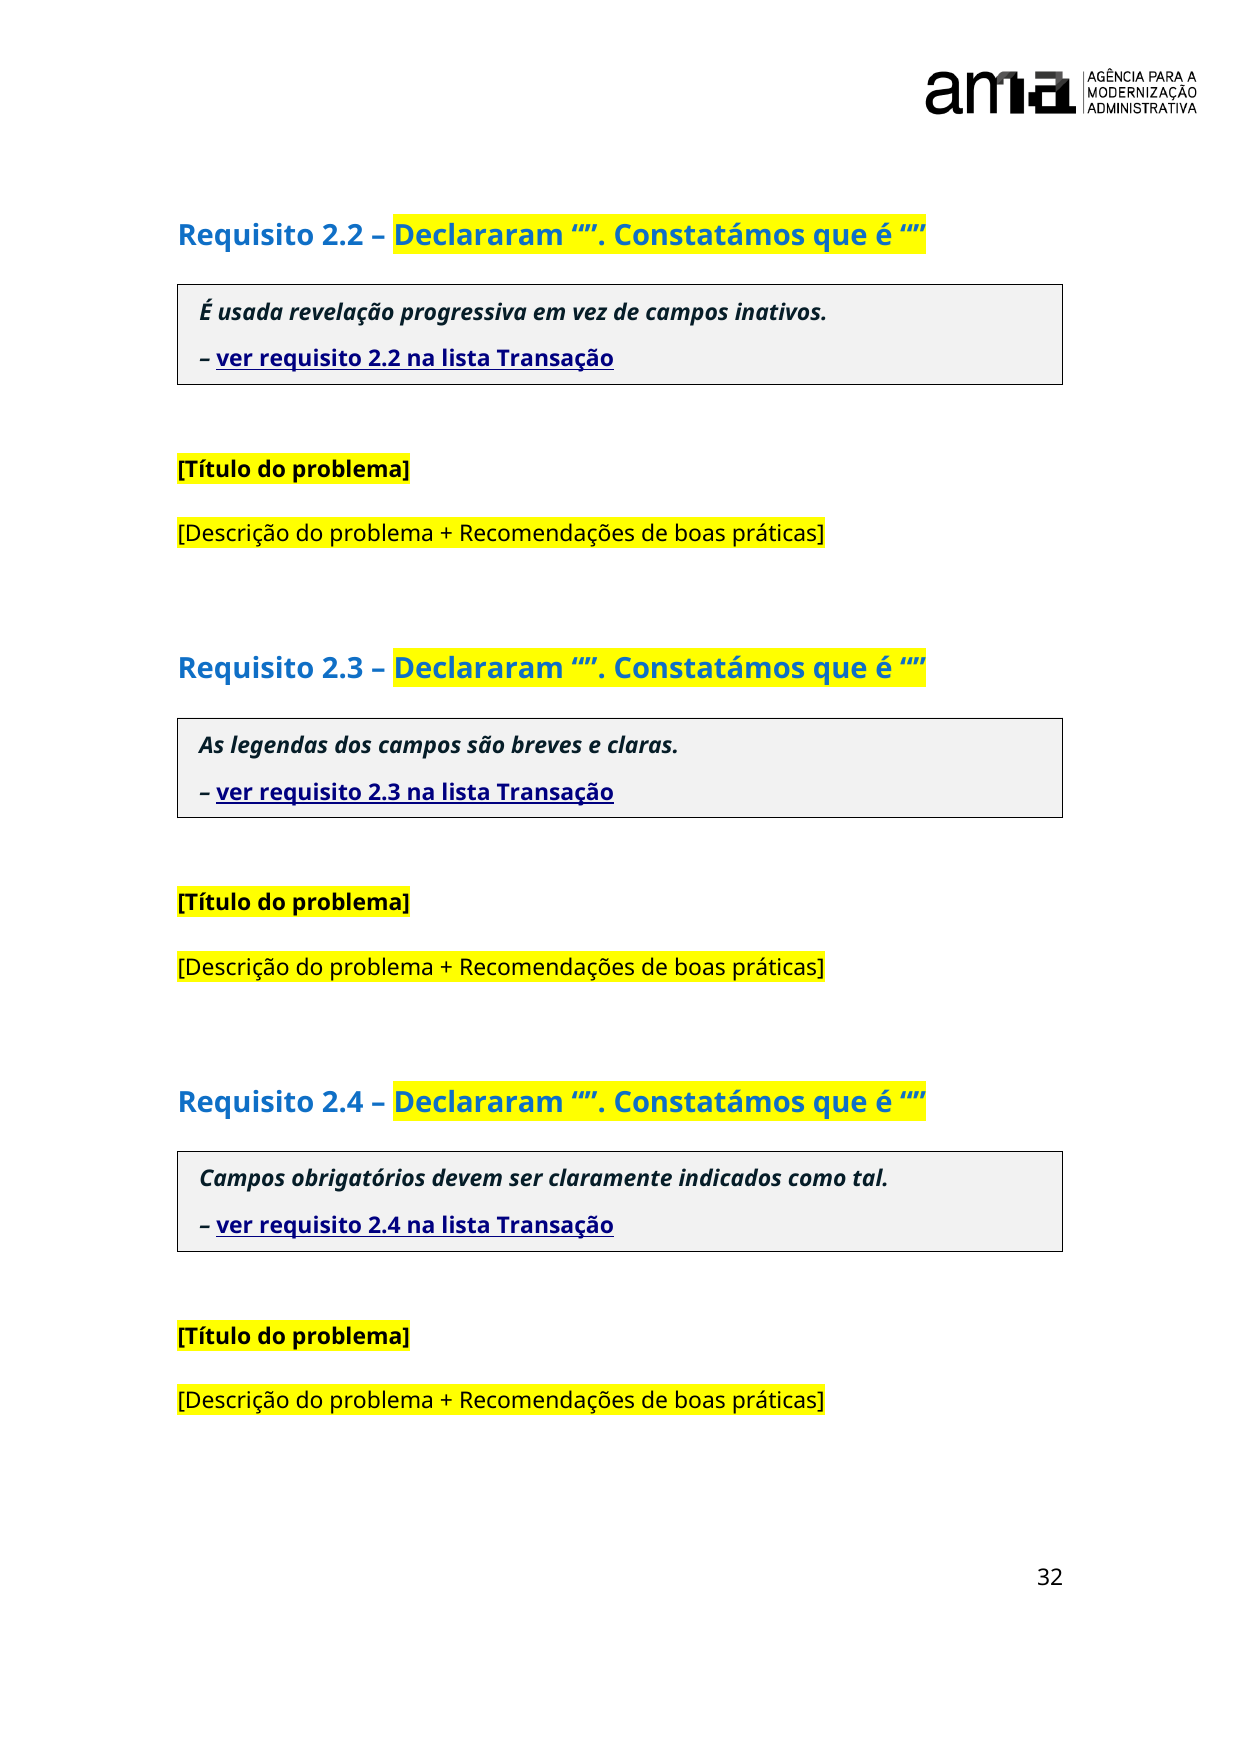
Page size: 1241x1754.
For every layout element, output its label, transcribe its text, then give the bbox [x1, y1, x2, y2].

text [Descrição do problema + Recomendações de boas práticas] [177, 951, 1063, 982]
subtitle Requisito 2.2 – Declararam “”. Constatámos que é “” [177, 214, 1063, 254]
text [Descrição do problema + Recomendações de boas práticas] [177, 517, 1063, 548]
text É usada revelação progressiva em vez de campos inativos. – ver requisito 2.2 na lista Transação [178, 285, 1062, 384]
text Campos obrigatórios devem ser claramente indicados como tal. – ver requisito 2.4 na lista Transação [178, 1152, 1062, 1251]
text [Título do problema] [177, 1319, 1063, 1351]
text [Título do problema] [177, 886, 1063, 917]
text [Título do problema] [177, 453, 1063, 484]
subtitle Requisito 2.3 – Declararam “”. Constatámos que é “” [177, 647, 1063, 687]
subtitle Requisito 2.4 – Declararam “”. Constatámos que é “” [177, 1081, 1063, 1121]
text [Descrição do problema + Recomendações de boas práticas] [177, 1384, 1063, 1415]
text As legendas dos campos são breves e claras. – ver requisito 2.3 na lista Transação [178, 719, 1062, 817]
